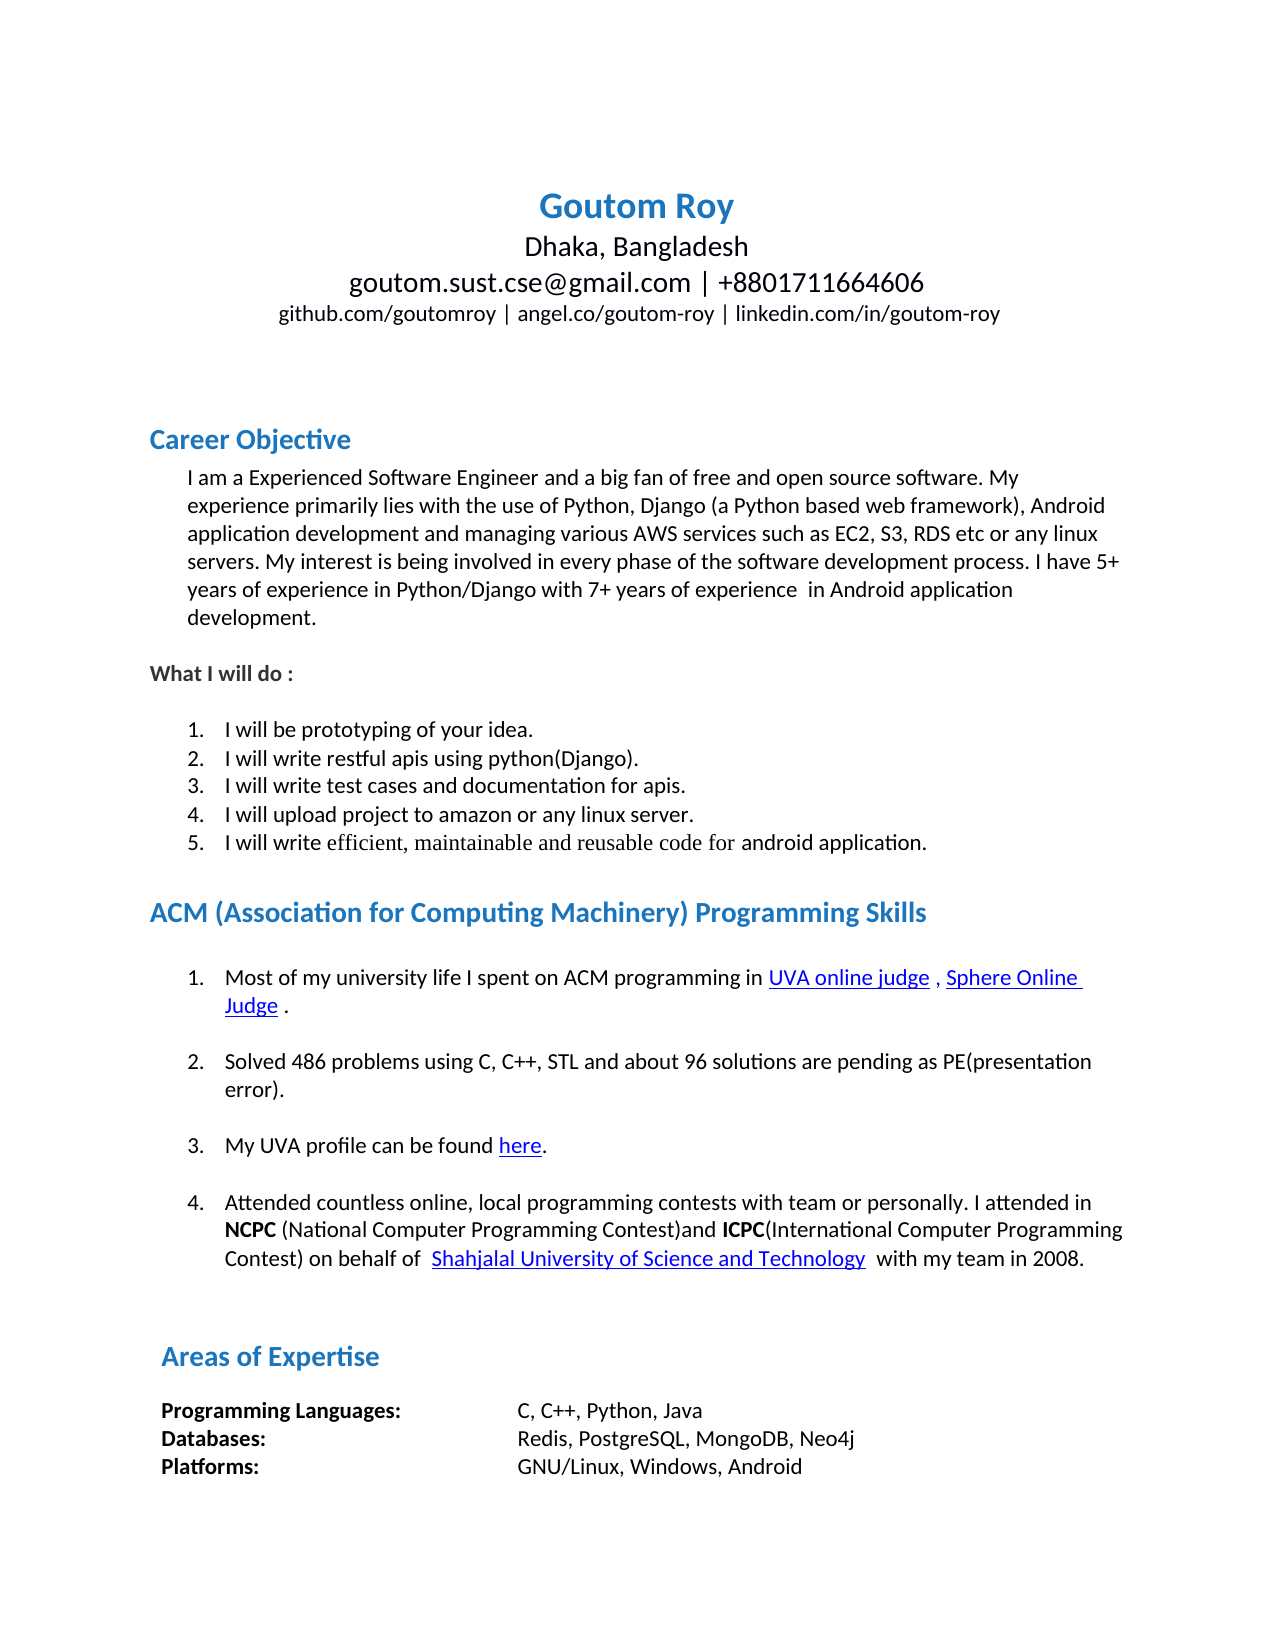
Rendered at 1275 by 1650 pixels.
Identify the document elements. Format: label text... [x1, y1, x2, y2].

table_cell Programming Languages: [150, 1396, 506, 1424]
table_header Areas of Expertise [150, 1332, 1125, 1396]
table_header Career Objective [138, 416, 1136, 463]
table_cell I am a Experienced Software Engineer and a big fan of free and open source software. My experience primarily lies with the use of Python, Django (a Python based web framework), Android application development and managing various AWS services such as EC2, S3, RDS etc or any linux servers. My interest is being involved in every phase of the software development process. I have 5+ years of experience in Python/Django with 7+ years of experience in Android application development. What I will do : I will be prototyping of your idea. I will write restful apis using python(Django). I will write test cases and documentation for apis. I will upload project to amazon or any linux server. I will write efficient, maintainable and reusable code for android application. [138, 464, 1136, 856]
table_header Goutom Roy Dhaka, Bangladesh goutom.sust.cse@gmail.com | +8801711664606 github.com/goutomroy | angel.co/goutom-roy | linkedin.com/in/goutom-roy [138, 182, 1135, 383]
table_cell Redis, PostgreSQL, MongoDB, Neo4j [506, 1425, 1125, 1452]
table_cell Most of my university life I spent on ACM programming in UVA online judge , Sphere Online Judge . Solved 486 problems using C, C++, STL and about 96 solutions are pending as PE(presentation error). My UVA profile can be found here. Attended countless online, local programming contests with team or personally. I attended in NCPC (National Computer Programming Contest)and ICPC(International Computer Programming Contest) on behalf of Shahjalal University of Science and Technology with my team in 2008. [138, 935, 1136, 1300]
table_cell Databases: [150, 1425, 506, 1452]
table_header ACM (Association for Computing Machinery) Programming Skills [138, 888, 1136, 935]
table_cell GNU/Linux, Windows, Android [506, 1453, 1125, 1481]
table_cell C, C++, Python, Java [506, 1396, 1125, 1424]
table_cell Platforms: [150, 1453, 506, 1481]
